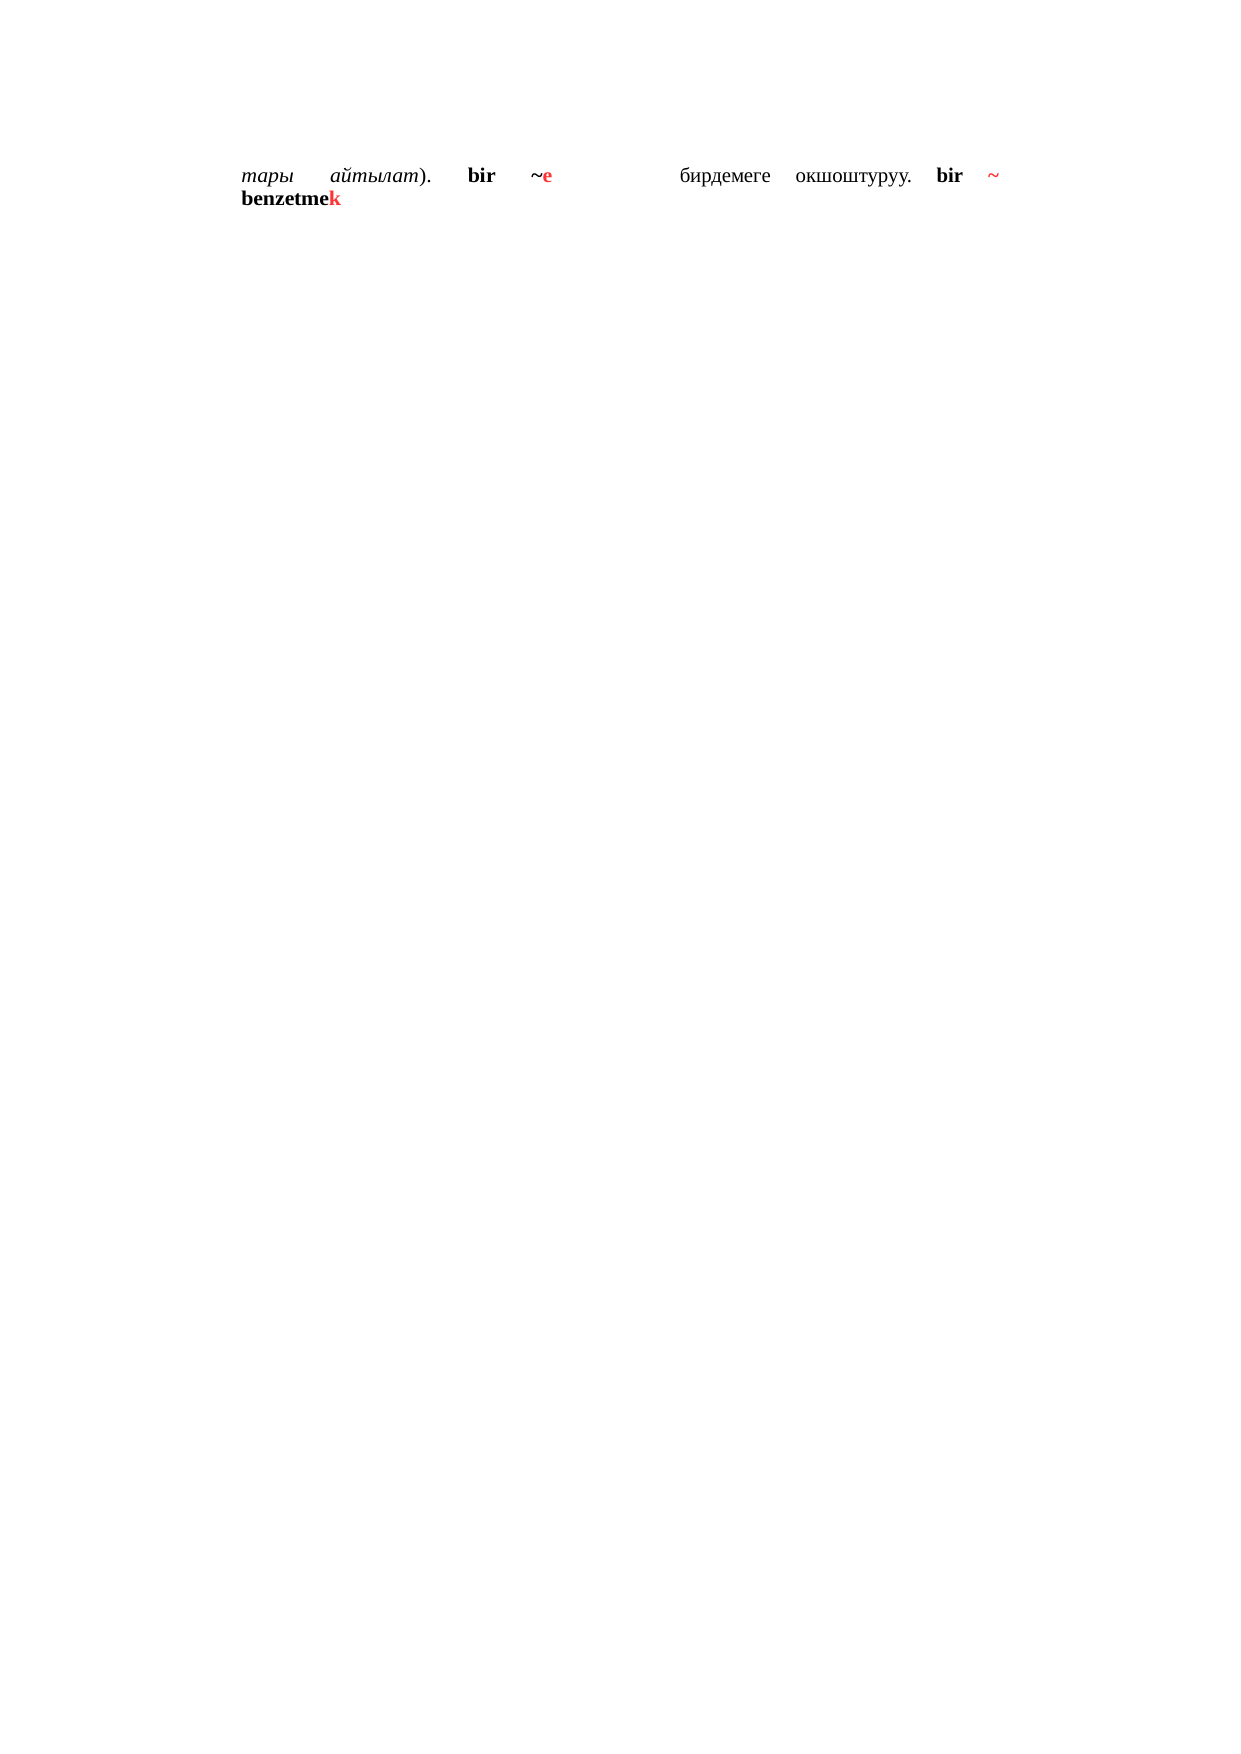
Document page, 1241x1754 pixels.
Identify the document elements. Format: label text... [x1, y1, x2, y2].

text бирдемеге окшоштуруу. bir ~ [679, 164, 1005, 187]
text тары айтылат). bir ~e benzetmek [241, 164, 552, 210]
